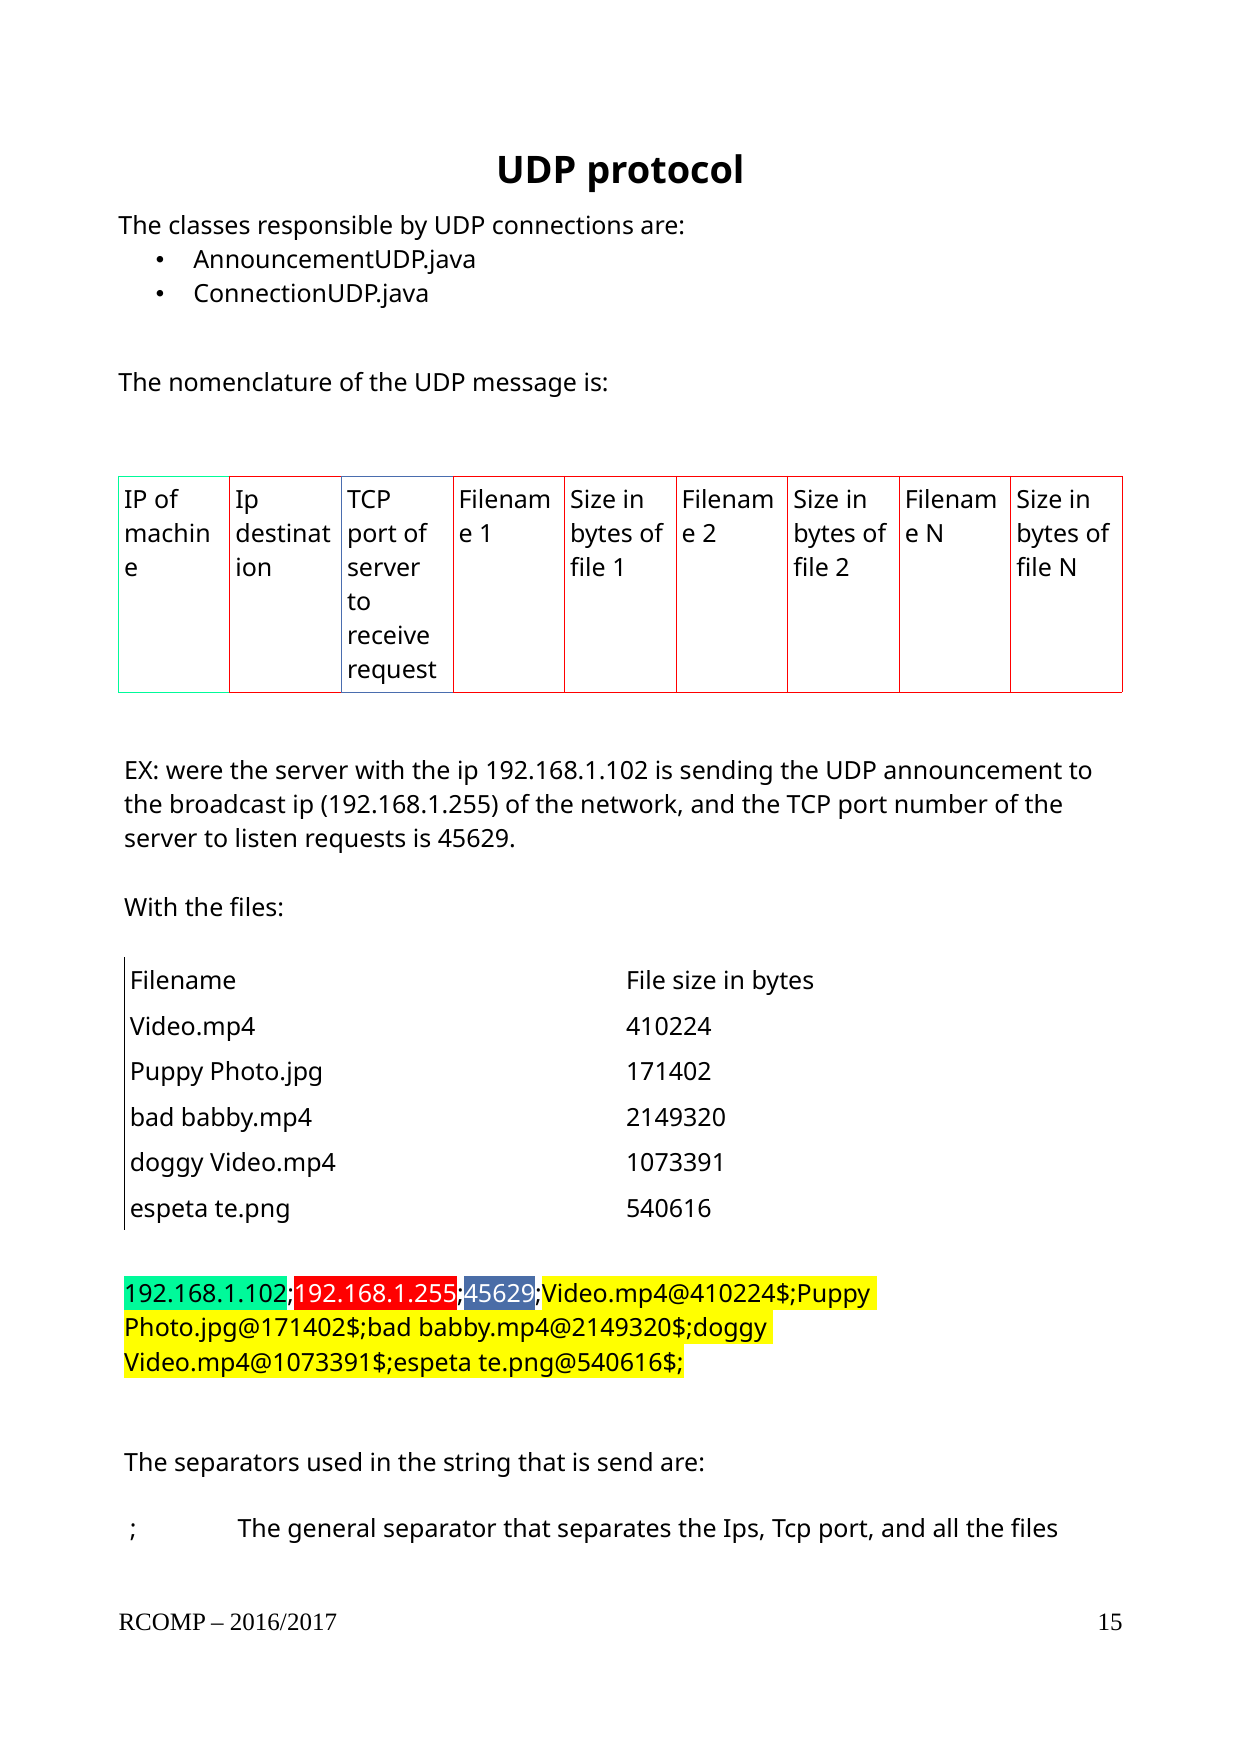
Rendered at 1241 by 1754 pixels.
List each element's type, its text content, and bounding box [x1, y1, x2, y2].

table_cell 1073391 [620, 1139, 1116, 1185]
table_header File size in bytes [620, 957, 1116, 1003]
table_cell 2149320 [620, 1094, 1116, 1139]
list ConnectionUDP.java [156, 275, 1122, 309]
table_header Ip destination [230, 477, 341, 692]
table_header TCP port of server to receive request [342, 477, 453, 692]
table_cell [118, 1500, 1122, 1556]
table_header Filename N [900, 477, 1010, 692]
subtitle UDP protocol [118, 143, 1122, 195]
table_header Filename 2 [677, 477, 787, 692]
table_cell bad babby.mp4 [125, 1094, 620, 1139]
list AnnouncementUDP.java [156, 241, 1122, 275]
table_header EX: were the server with the ip 192.168.1.102 is sending the UDP announcement to the broadcast ip (192.168.1.255) of the network, and the TCP port number of the server to listen requests is 45629. With the files: [118, 747, 1122, 1236]
table_cell doggy Video.mp4 [125, 1139, 620, 1185]
table_cell Video.mp4 [125, 1003, 620, 1048]
table_header The general separator that separates the Ips, Tcp port, and all the files [232, 1505, 1116, 1551]
table_header Size in bytes of file N [1011, 477, 1122, 692]
table_cell 540616 [620, 1185, 1116, 1230]
table_header Filename 1 [454, 477, 564, 692]
table_header Size in bytes of file 1 [565, 477, 676, 692]
table_header ; [124, 1505, 232, 1551]
table_cell espeta te.png [125, 1185, 620, 1230]
table_cell 410224 [620, 1003, 1116, 1048]
table_cell 192.168.1.102;192.168.1.255;45629;Video.mp4@410224$;Puppy Photo.jpg@171402$;bad babby.mp4@2149320$;doggy Video.mp4@1073391$;espeta te.png@540616$; [118, 1236, 1122, 1384]
table_cell Puppy Photo.jpg [125, 1048, 620, 1094]
table_header Size in bytes of file 2 [788, 477, 899, 692]
table_header IP of machine [119, 477, 229, 692]
table_cell 171402 [620, 1048, 1116, 1094]
table_header The separators used in the string that is send are: [118, 1439, 1122, 1499]
table_header Filename [125, 957, 620, 1003]
text The nomenclature of the UDP message is: [118, 365, 1122, 399]
text The classes responsible by UDP connections are: [118, 207, 1122, 241]
